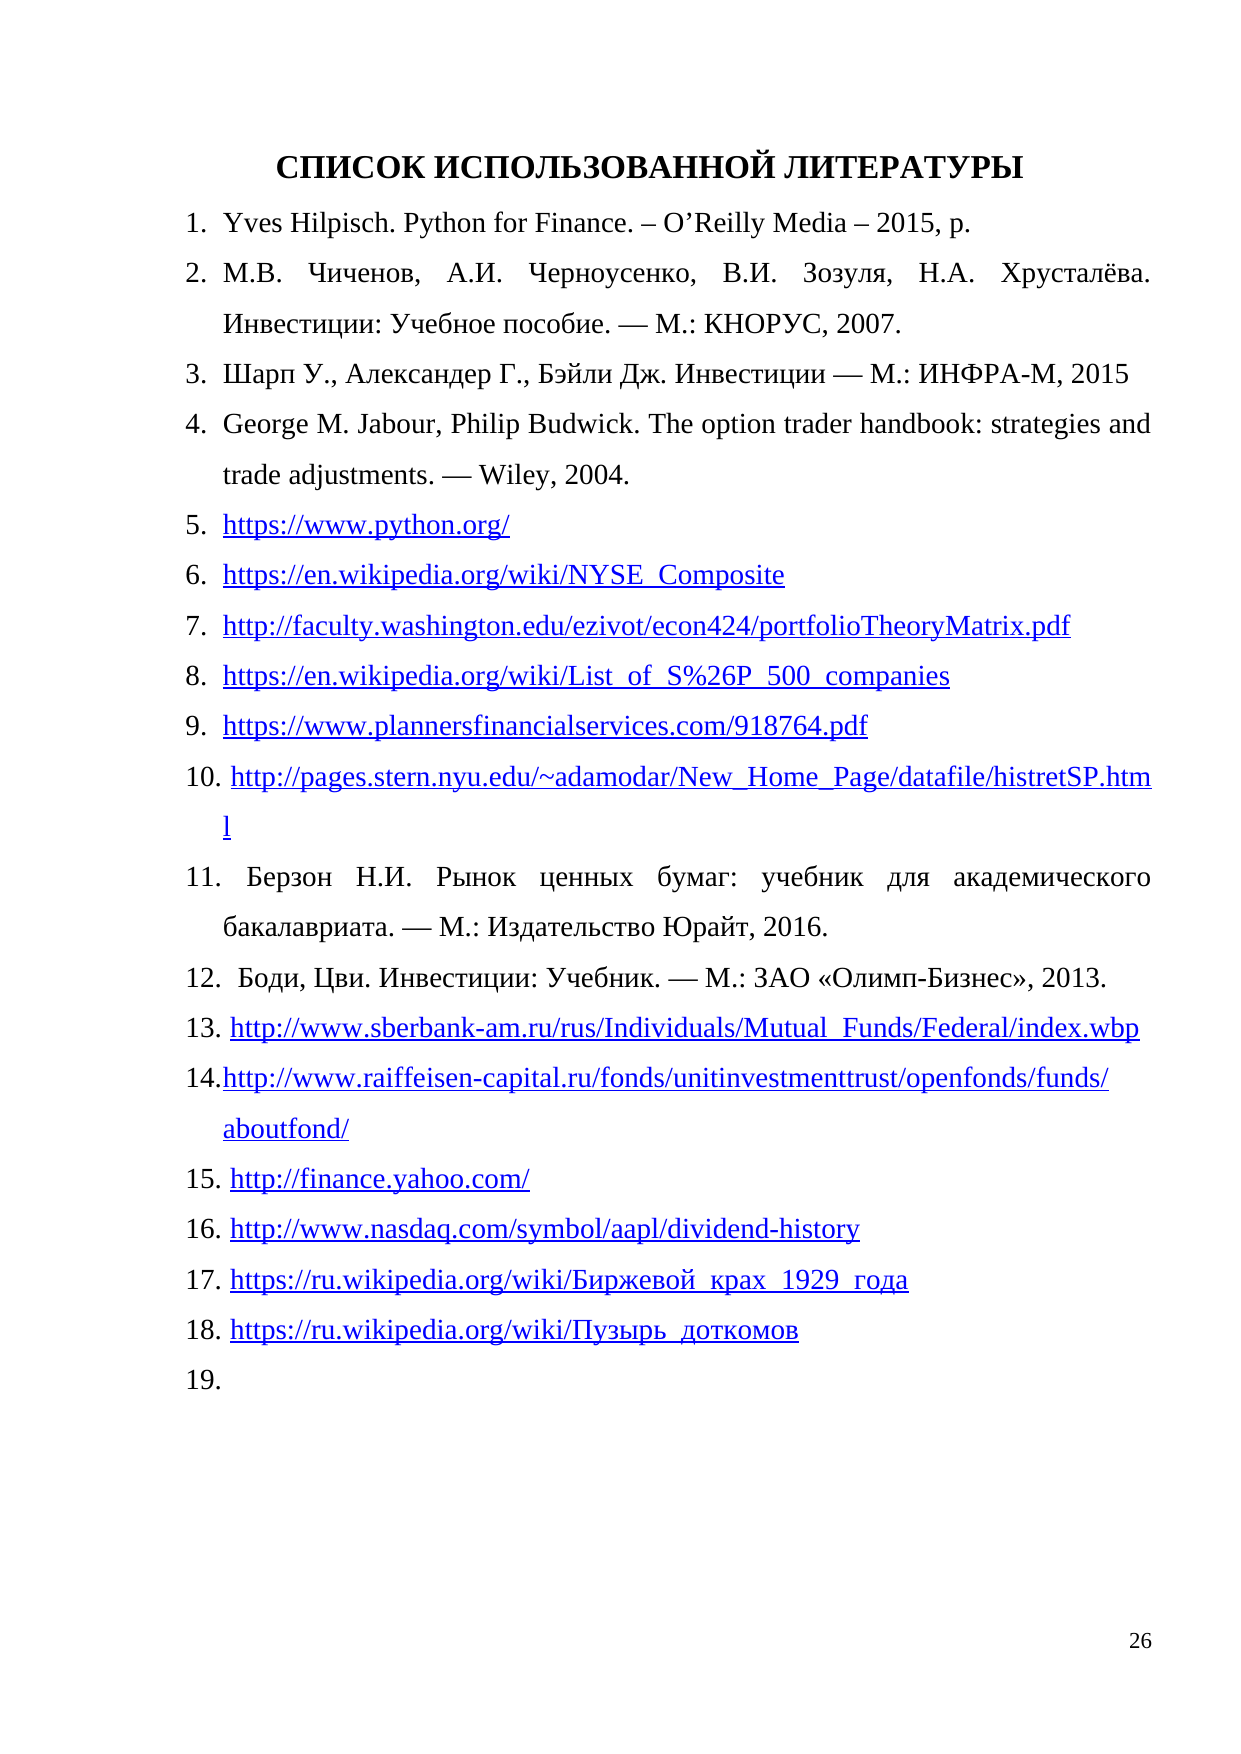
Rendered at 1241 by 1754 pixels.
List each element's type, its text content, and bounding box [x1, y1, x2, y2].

list George M. Jabour, Philip Budwick. The option trader handbook: strategies and trade adjustments. — Wiley, 2004. [185, 406, 1152, 490]
list http://www.raiffeisen-capital.ru/fonds/unitinvestmenttrust/openfonds/funds/aboutfond/ [185, 1061, 1152, 1144]
list https://ru.wikipedia.org/wiki/Биржевой_крах_1929_года [185, 1262, 1152, 1295]
list Шарп У., Александер Г., Бэйли Дж. Инвестиции — М.: ИНФРА-М, 2015 [185, 356, 1152, 390]
list http://faculty.washington.edu/ezivot/econ424/portfolioTheoryMatrix.pdf [185, 608, 1152, 641]
list http://pages.stern.nyu.edu/~adamodar/New_Home_Page/datafile/histretSP.html [185, 759, 1152, 842]
list http://www.nasdaq.com/symbol/aapl/dividend-history [185, 1211, 1152, 1245]
list http://www.sberbank-am.ru/rus/Individuals/Mutual_Funds/Federal/index.wbp [185, 1010, 1152, 1044]
list https://ru.wikipedia.org/wiki/Пузырь_доткомов [185, 1312, 1152, 1346]
list Боди, Цви. Инвестиции: Учебник. — М.: ЗАО «Олимп-Бизнес», 2013. [185, 960, 1152, 993]
subtitle СПИСОК ИСПОЛЬЗОВАННОЙ ЛИТЕРАТУРЫ [148, 148, 1152, 186]
list https://www.plannersfinancialservices.com/918764.pdf [185, 708, 1152, 742]
list Берзон Н.И. Рынок ценных бумаг: учебник для академического бакалавриата. — М.: Издательство Юрайт, 2016. [185, 859, 1152, 943]
list https://www.python.org/ [185, 507, 1152, 541]
list http://finance.yahoo.com/ [185, 1161, 1152, 1195]
list Yves Hilpisch. Python for Finance. – O’Reilly Media – 2015, p. [185, 205, 1152, 239]
list https://en.wikipedia.org/wiki/NYSE_Composite [185, 557, 1152, 591]
list М.В. Чиченов, А.И. Черноусенко, В.И. Зозуля, Н.А. Хрусталёва. Инвестиции: Учебное пособие. — М.: КНОРУС, 2007. [185, 256, 1152, 339]
list https://en.wikipedia.org/wiki/List_of_S%26P_500_companies [185, 658, 1152, 692]
